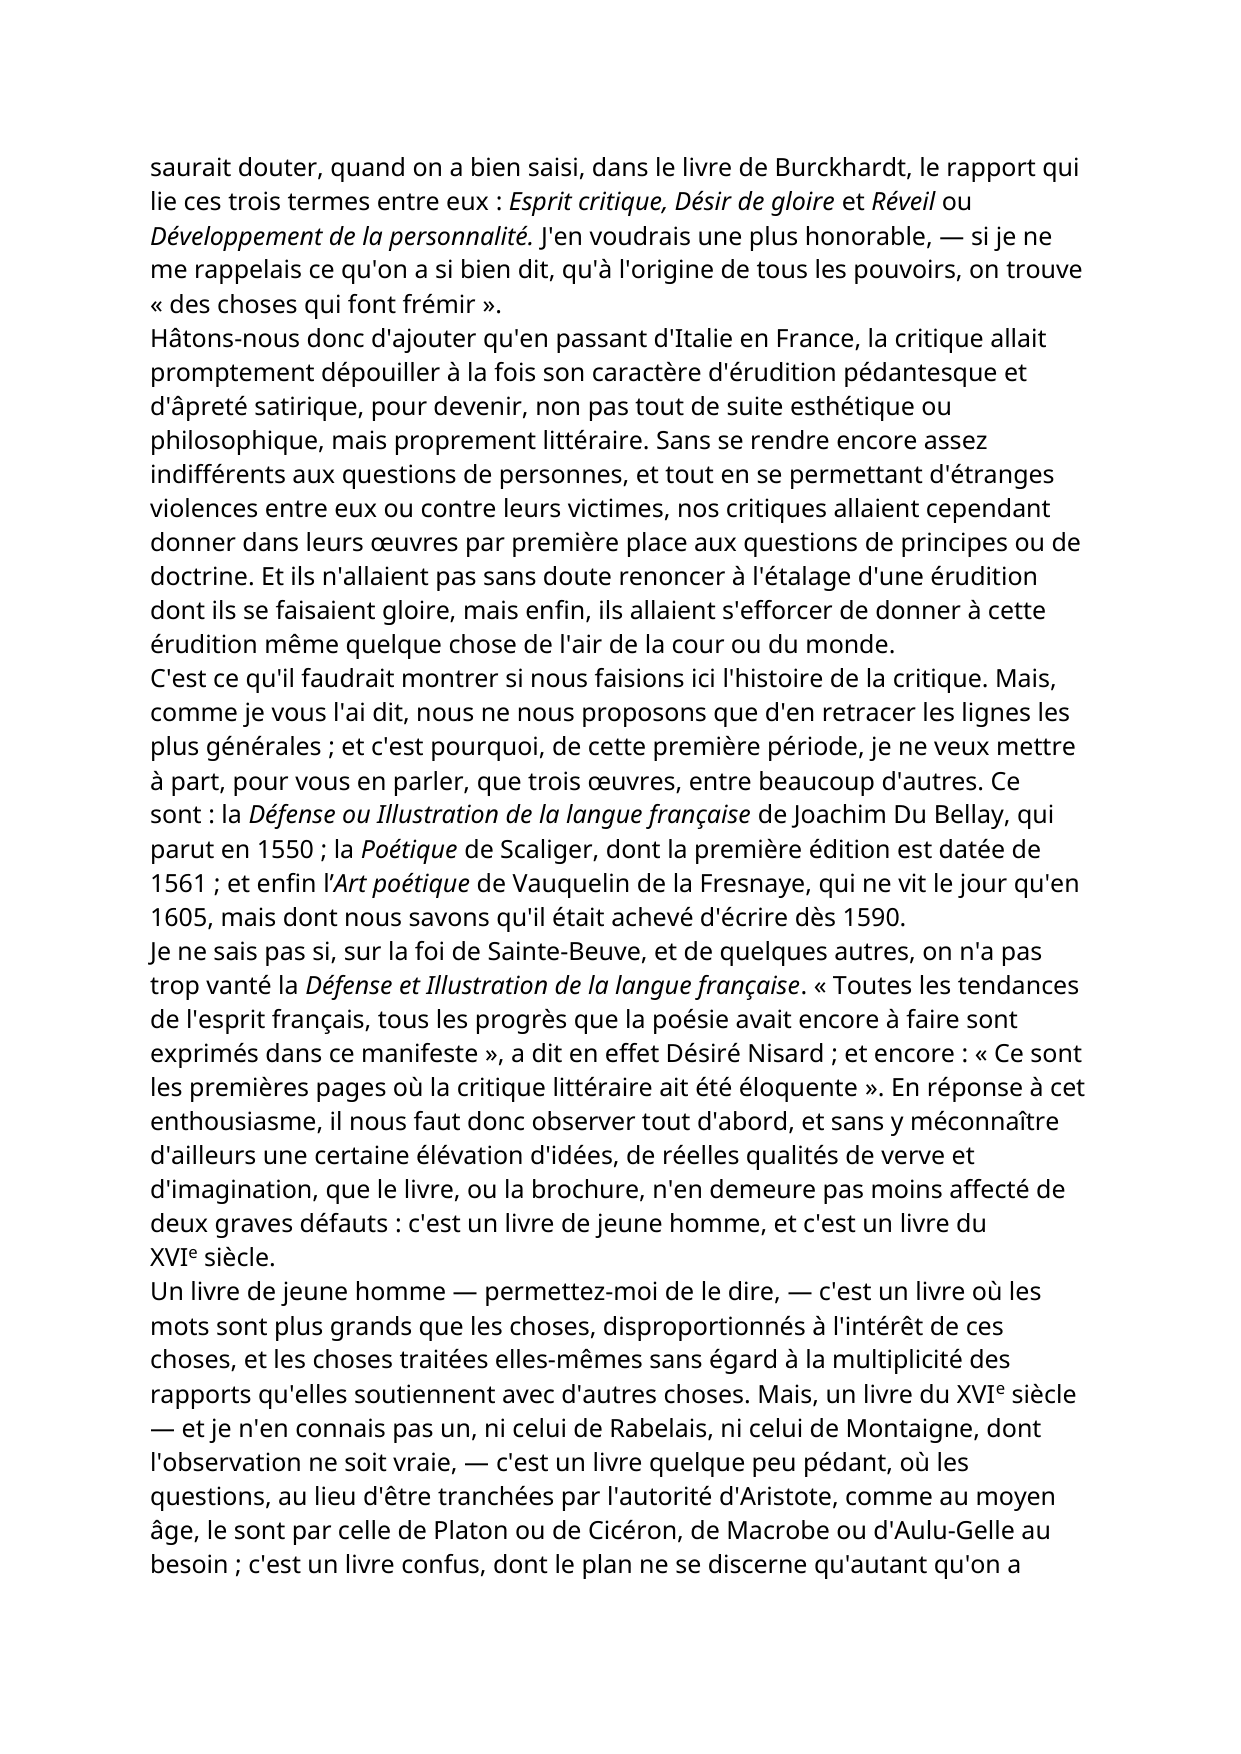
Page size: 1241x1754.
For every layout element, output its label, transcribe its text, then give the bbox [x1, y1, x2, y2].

text Hâtons-nous donc d'ajouter qu'en passant d'Italie en France, la critique allait promptement dépouiller à la fois son caractère d'érudition pédantesque et d'âpreté satirique, pour devenir, non pas tout de suite esthétique ou philosophique, mais proprement littéraire. Sans se rendre encore assez indifférents aux questions de personnes, et tout en se permettant d'étranges violences entre eux ou contre leurs victimes, nos critiques allaient cependant donner dans leurs œuvres par première place aux questions de principes ou de doctrine. Et ils n'allaient pas sans doute renoncer à l'étalage d'une érudition dont ils se faisaient gloire, mais enfin, ils allaient s'efforcer de donner à cette érudition même quelque chose de l'air de la cour ou du monde. [150, 320, 1091, 661]
text Un livre de jeune homme — permettez-moi de le dire, — c'est un livre où les mots sont plus grands que les choses, disproportionnés à l'intérêt de ces choses, et les choses traitées elles-mêmes sans égard à la multiplicité des rapports qu'elles soutiennent avec d'autres choses. Mais, un livre du XVIe siècle — et je n'en connais pas un, ni celui de Rabelais, ni celui de Montaigne, dont l'observation ne soit vraie, — c'est un livre quelque peu pédant, où les questions, au lieu d'être tranchées par l'autorité d'Aristote, comme au moyen âge, le sont par celle de Platon ou de Cicéron, de Macrobe ou d'Aulu-Gelle au besoin ; c'est un livre confus, dont le plan ne se discerne qu'autant qu'on a [150, 1274, 1091, 1581]
text saurait douter, quand on a bien saisi, dans le livre de Burckhardt, le rapport qui lie ces trois termes entre eux : Esprit critique, Désir de gloire et Réveil ou Développement de la personnalité. J'en voudrais une plus honorable, — si je ne me rappelais ce qu'on a si bien dit, qu'à l'origine de tous les pouvoirs, on trouve « des choses qui font frémir ». [150, 150, 1091, 320]
text Je ne sais pas si, sur la foi de Sainte-Beuve, et de quelques autres, on n'a pas trop vanté la Défense et Illustration de la langue française. « Toutes les tendances de l'esprit français, tous les progrès que la poésie avait encore à faire sont exprimés dans ce manifeste », a dit en effet Désiré Nisard ; et encore : « Ce sont les premières pages où la critique littéraire ait été éloquente ». En réponse à cet enthousiasme, il nous faut donc observer tout d'abord, et sans y méconnaître d'ailleurs une certaine élévation d'idées, de réelles qualités de verve et d'imagination, que le livre, ou la brochure, n'en demeure pas moins affecté de deux graves défauts : c'est un livre de jeune homme, et c'est un livre du XVIe siècle. [150, 933, 1091, 1274]
text C'est ce qu'il faudrait montrer si nous faisions ici l'histoire de la critique. Mais, comme je vous l'ai dit, nous ne nous proposons que d'en retracer les lignes les plus générales ; et c'est pourquoi, de cette première période, je ne veux mettre à part, pour vous en parler, que trois œuvres, entre beaucoup d'autres. Ce sont : la Défense ou Illustration de la langue française de Joachim Du Bellay, qui parut en 1550 ; la Poétique de Scaliger, dont la première édition est datée de 1561 ; et enfin l’Art poétique de Vauquelin de la Fresnaye, qui ne vit le jour qu'en 1605, mais dont nous savons qu'il était achevé d'écrire dès 1590. [150, 661, 1091, 933]
